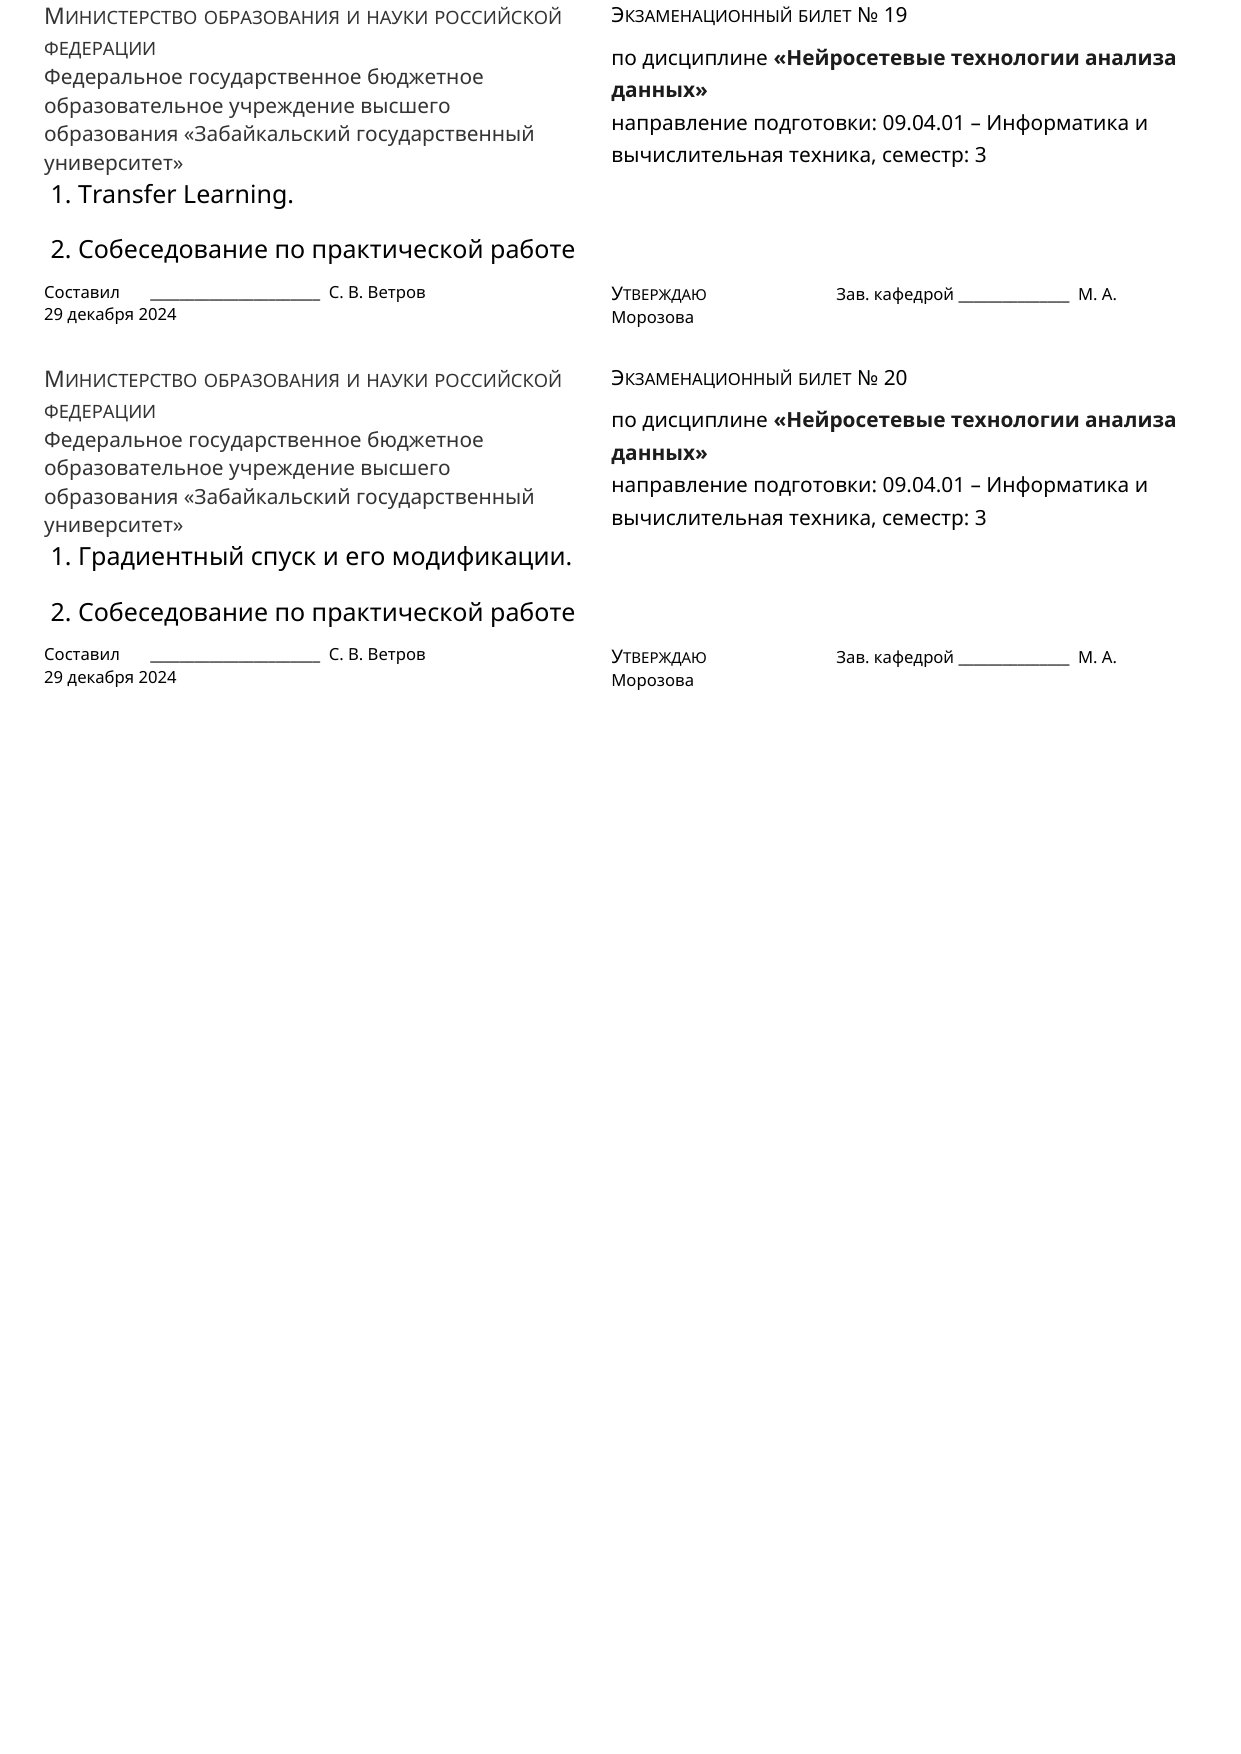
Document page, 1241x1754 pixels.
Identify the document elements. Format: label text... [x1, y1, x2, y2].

table_cell Составил _______________________ С. В. Ветров 29 декабря 2024 [33, 280, 600, 328]
table_cell Составил _______________________ С. В. Ветров 29 декабря 2024 [33, 643, 600, 696]
table_cell 1. Transfer Learning. 2. Собеседование по практической работе [33, 176, 1200, 280]
table_cell 1. Градиентный спуск и его модификации. 2. Собеседование по практической работе [33, 539, 1200, 643]
table_header Министерство образования и науки российской федерации Федеральное государственное бюджетное образовательное учреждение высшего образования «Забайкальский государственный университет» [33, 363, 600, 539]
table_cell Утверждаю Зав. кафедрой _______________ М. А. Морозова [600, 280, 1200, 328]
table_cell Утверждаю Зав. кафедрой _______________ М. А. Морозова [600, 643, 1200, 696]
table_header Экзаменационный билет № 20 по дисциплине «Нейросетевые технологии анализа данных» направление подготовки: 09.04.01 – Информатика и вычислительная техника, семестр: 3 [600, 363, 1200, 539]
table_header Министерство образования и науки российской федерации Федеральное государственное бюджетное образовательное учреждение высшего образования «Забайкальский государственный университет» [33, 0, 600, 176]
table_header Экзаменационный билет № 19 по дисциплине «Нейросетевые технологии анализа данных» направление подготовки: 09.04.01 – Информатика и вычислительная техника, семестр: 3 [600, 0, 1200, 176]
